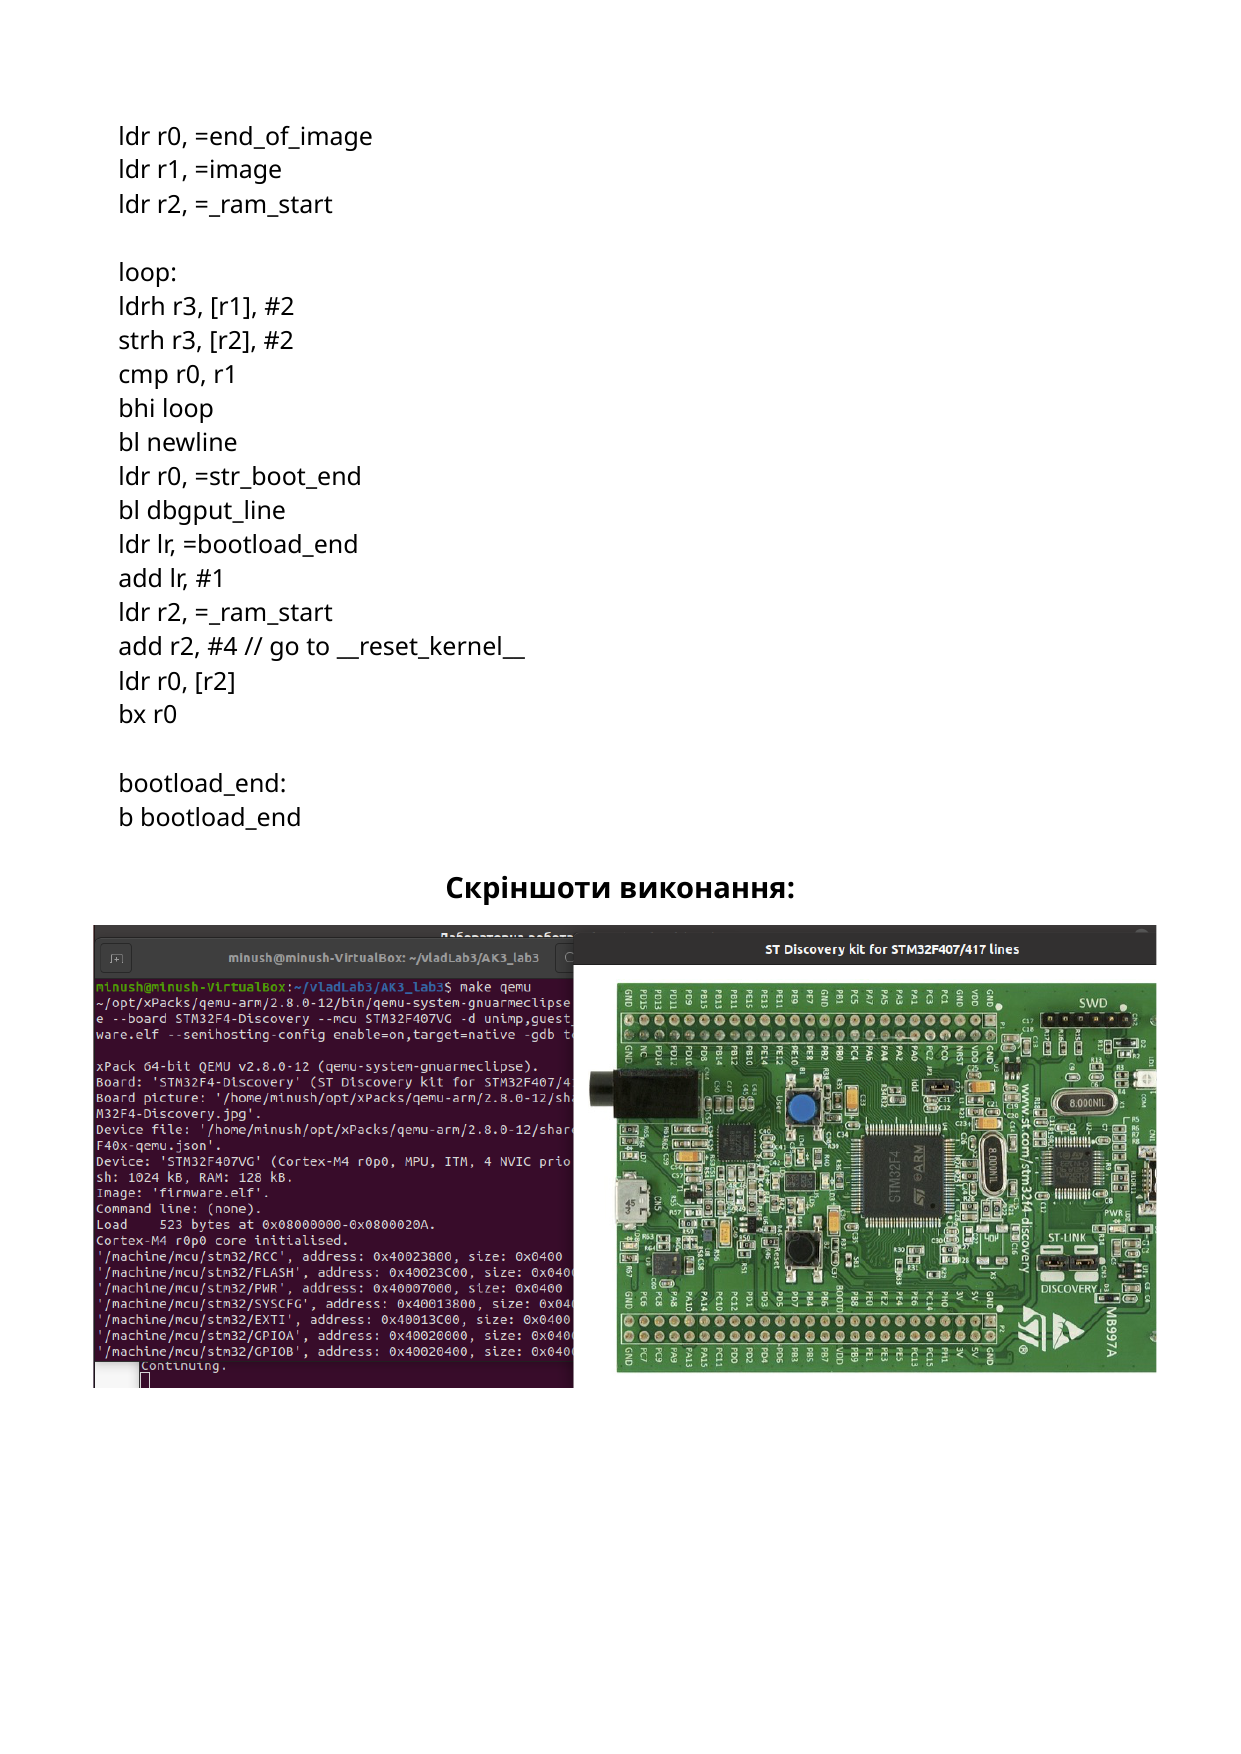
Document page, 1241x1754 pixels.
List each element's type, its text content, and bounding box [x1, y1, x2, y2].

text ldr r2, =_ram_start [118, 186, 1122, 220]
text bhi loop [118, 391, 1122, 425]
text ldrh r3, [r1], #2 [118, 288, 1122, 322]
text ldr r0, =str_boot_end [118, 459, 1122, 493]
text cmp r0, r1 [118, 357, 1122, 391]
text strh r3, [r2], #2 [118, 322, 1122, 357]
text ldr lr, =bootload_end [118, 527, 1122, 561]
text ldr r2, =_ram_start [118, 595, 1122, 629]
text Скріншоти виконання: [118, 867, 1122, 907]
text loop: [118, 254, 1122, 288]
text bl newline [118, 425, 1122, 459]
text add lr, #1 [118, 561, 1122, 595]
picture [93, 925, 1157, 1388]
text ldr r0, =end_of_image [118, 118, 1122, 152]
text bootload_end: [118, 765, 1122, 799]
text bl dbgput_line [118, 493, 1122, 527]
text ldr r1, =image [118, 152, 1122, 186]
text b bootload_end [118, 799, 1122, 833]
text ldr r0, [r2] [118, 663, 1122, 697]
text bx r0 [118, 697, 1122, 731]
text add r2, #4 // go to __reset_kernel__ [118, 629, 1122, 663]
